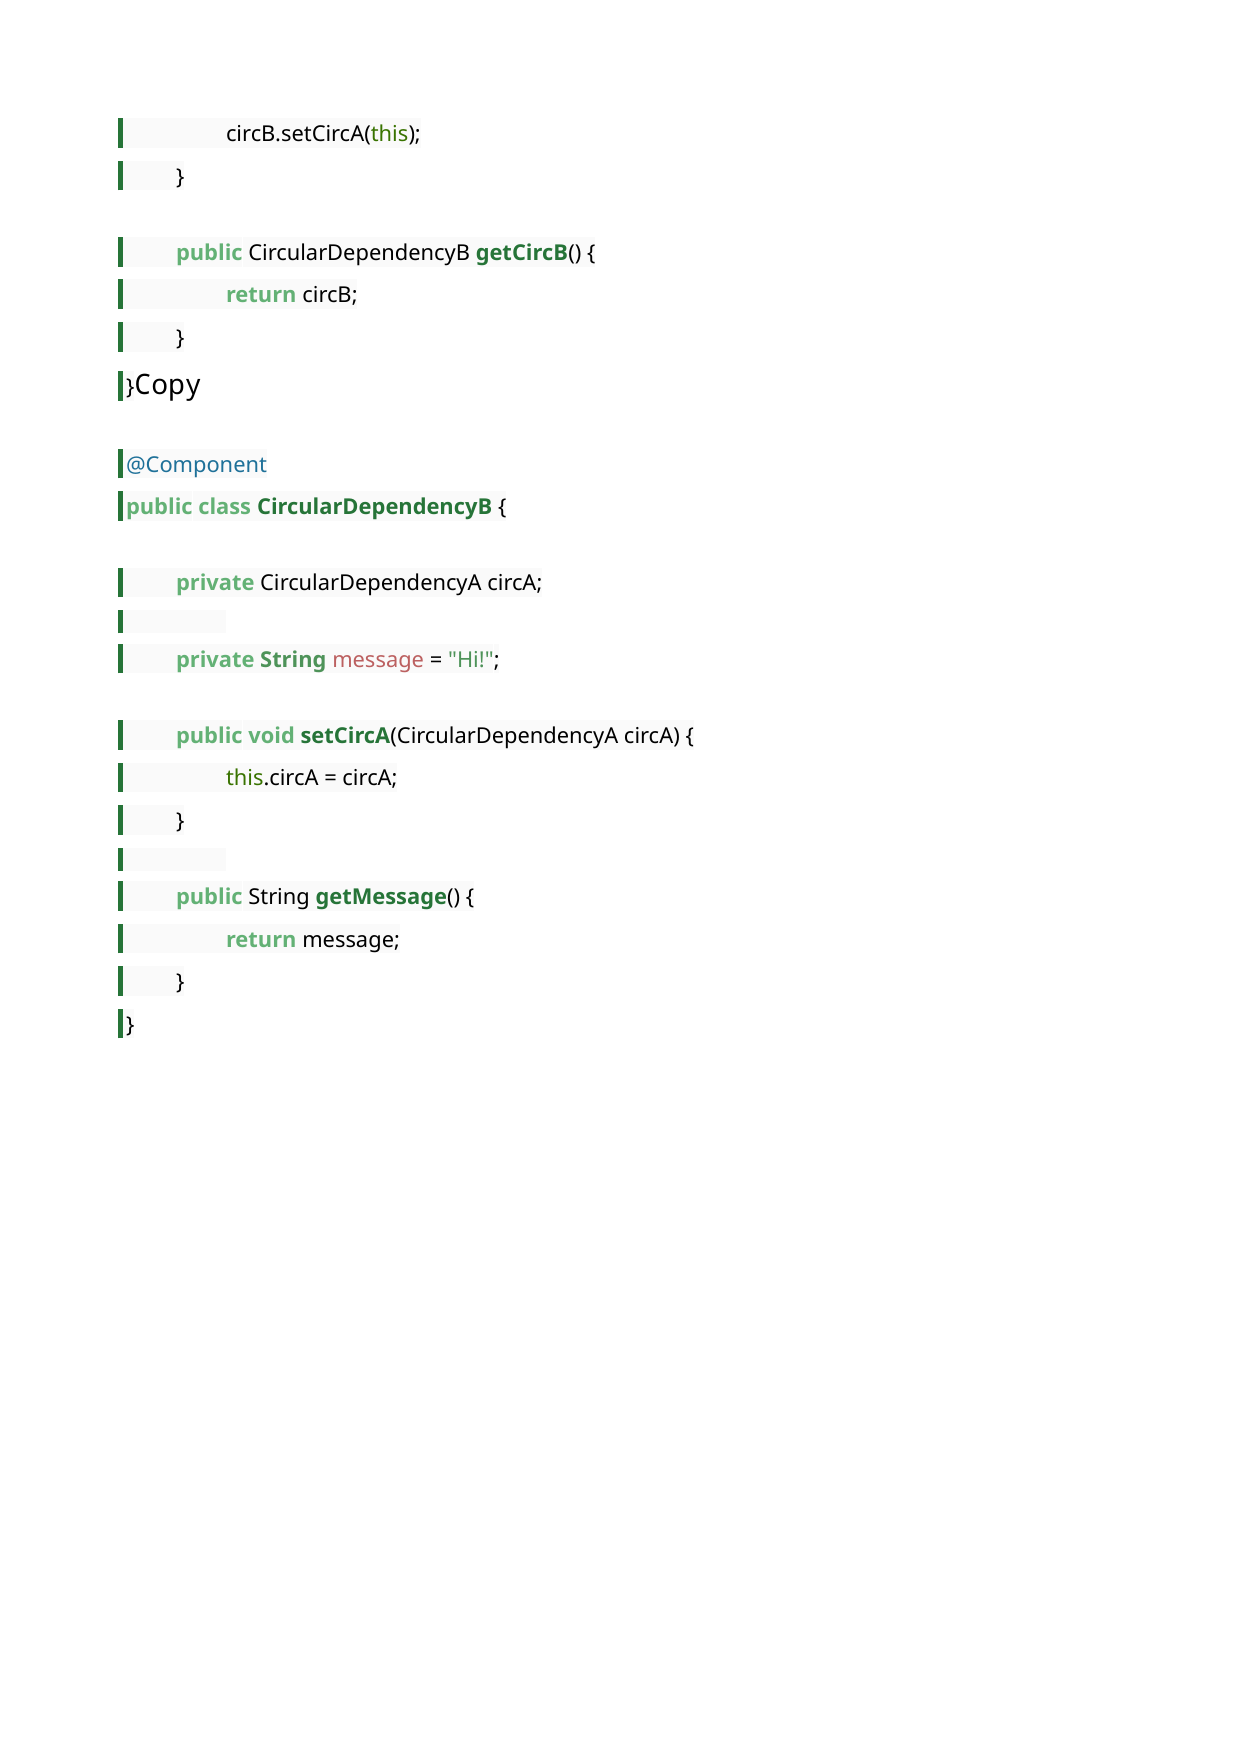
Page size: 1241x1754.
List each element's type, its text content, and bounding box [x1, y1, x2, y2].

text } [123, 966, 1122, 996]
text private String message = "Hi!"; [123, 644, 1122, 673]
text public void setCircA(CircularDependencyA circA) { [123, 720, 1122, 750]
text @Component [123, 449, 1122, 478]
text public class CircularDependencyB { [123, 491, 1122, 521]
text this.circA = circA; [118, 762, 1122, 792]
text } [123, 322, 1122, 352]
text } [123, 1009, 1122, 1038]
text } [123, 161, 1122, 190]
text return message; [123, 924, 1122, 953]
text } [123, 805, 1122, 835]
text public String getMessage() { [123, 881, 1122, 911]
text private CircularDependencyA circA; [118, 567, 1122, 597]
text }Copy [118, 364, 1122, 403]
text return circB; [123, 279, 1122, 309]
text circB.setCircA(this); [123, 118, 1122, 148]
text public CircularDependencyB getCircB() { [123, 237, 1122, 267]
